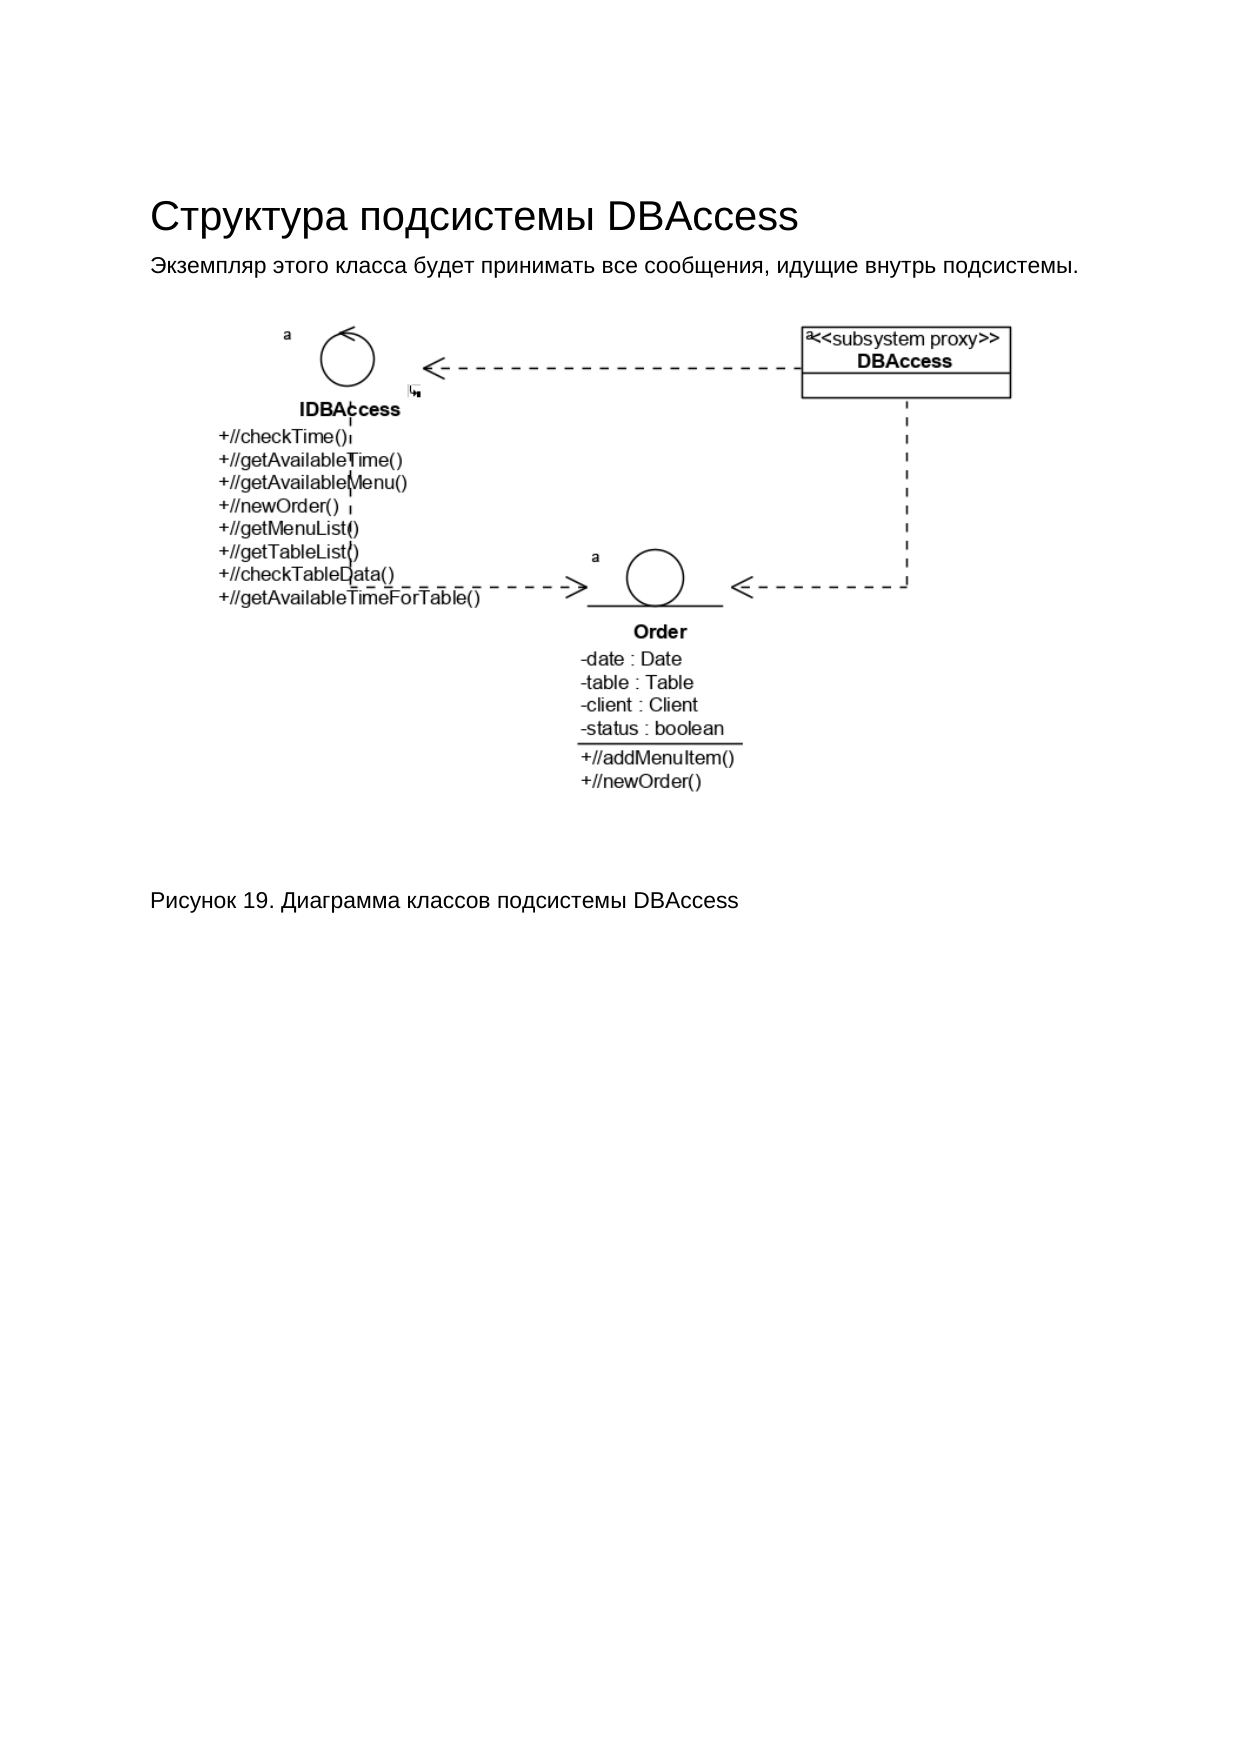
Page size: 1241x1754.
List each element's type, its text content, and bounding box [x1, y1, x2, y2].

text Экземпляр этого класса будет принимать все сообщения, идущие внутрь подсистемы. [150, 252, 1090, 278]
table_header [150, 282, 1090, 887]
picture [170, 282, 1070, 861]
subtitle Структура подсистемы DBAccess [150, 192, 1090, 239]
table_cell Рисунок 19. Диаграмма классов подсистемы DBAccess [150, 887, 1090, 913]
